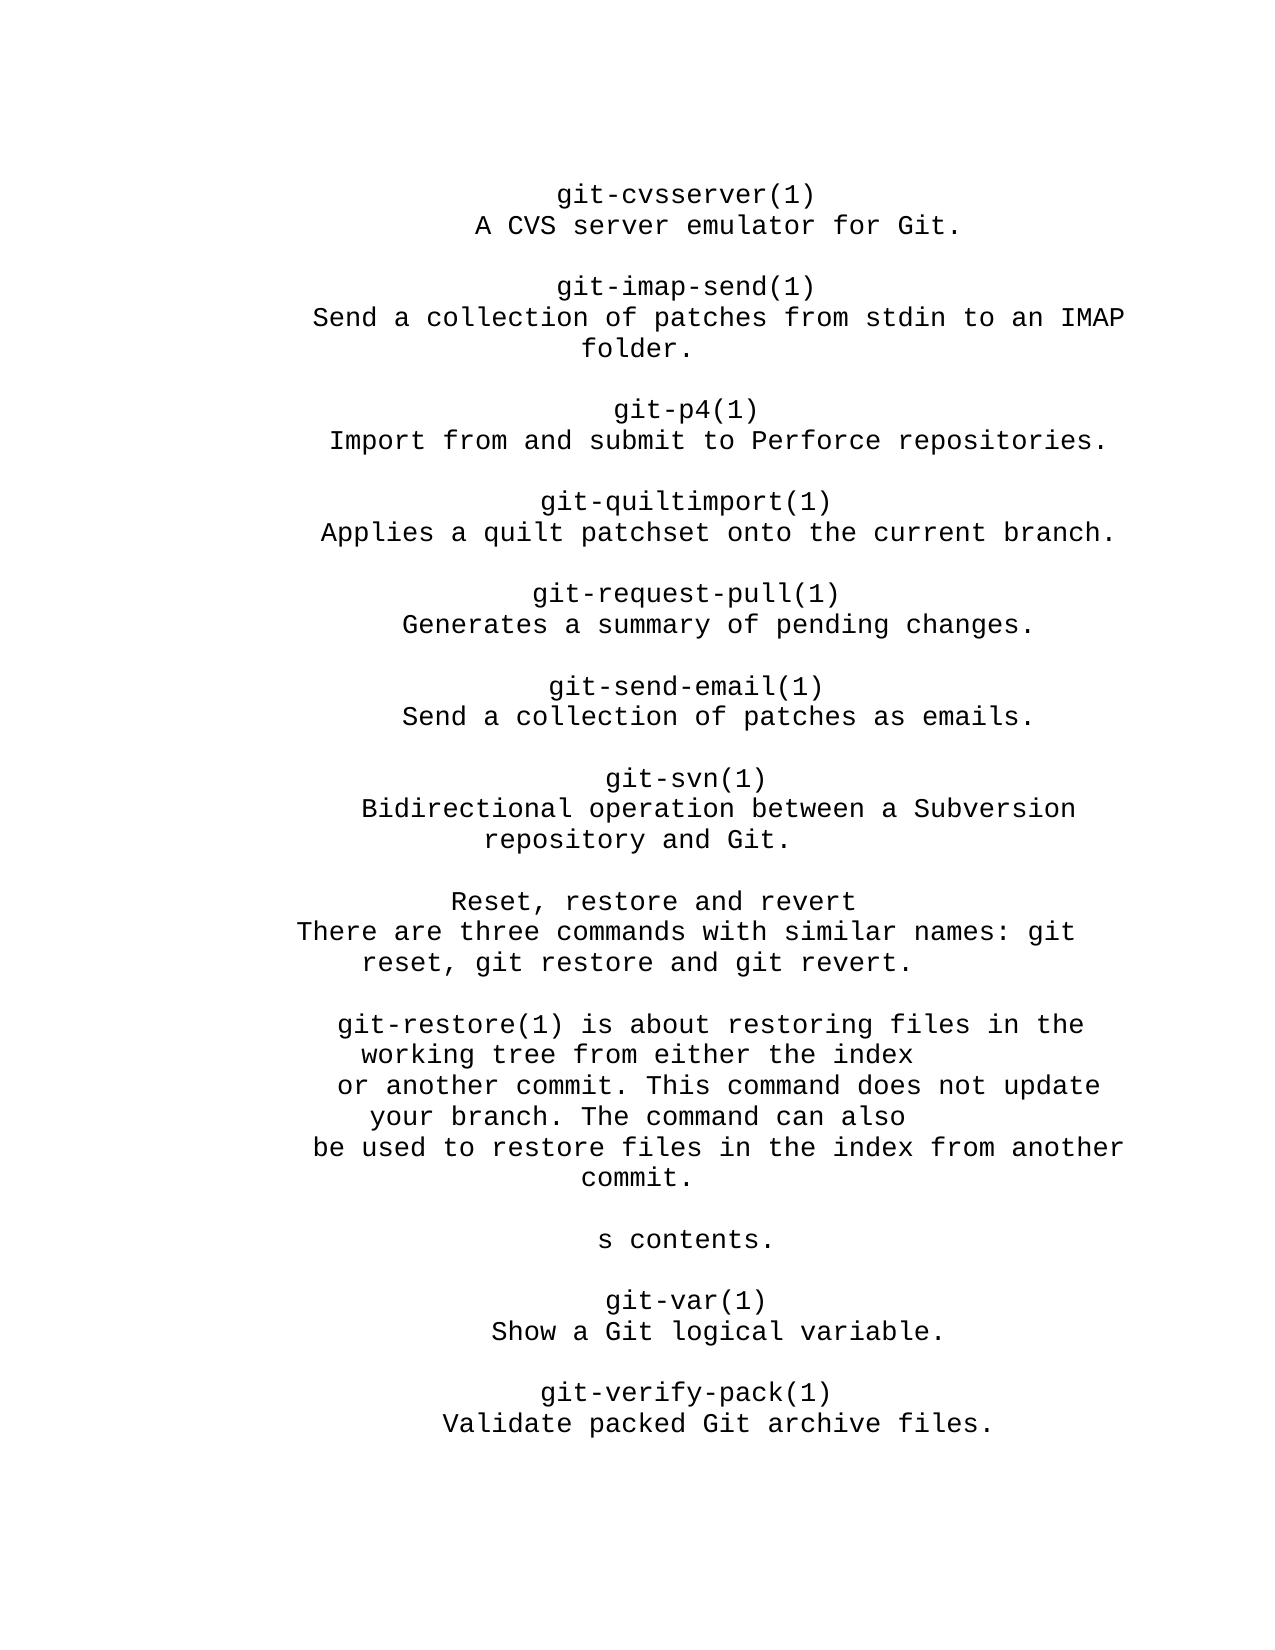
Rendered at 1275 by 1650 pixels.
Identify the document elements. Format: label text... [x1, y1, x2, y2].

text Validate packed Git archive files. [150, 1410, 1125, 1441]
text git-p4(1) [150, 396, 1125, 427]
text Import from and submit to Perforce repositories. [150, 427, 1125, 457]
text Send a collection of patches as emails. [150, 703, 1125, 734]
text Applies a quilt patchset onto the current branch. [150, 519, 1125, 549]
text git-quiltimport(1) [150, 488, 1125, 519]
text be used to restore files in the index from another commit. [150, 1133, 1125, 1195]
text git-restore(1) is about restoring files in the working tree from either the index [150, 1010, 1125, 1072]
text or another commit. This command does not update your branch. The command can also [150, 1072, 1125, 1133]
text git-verify-pack(1) [150, 1379, 1125, 1410]
text Bidirectional operation between a Subversion repository and Git. [150, 795, 1125, 857]
text s contents. [150, 1226, 1125, 1256]
text A CVS server emulator for Git. [150, 211, 1125, 242]
text Generates a summary of pending changes. [150, 611, 1125, 642]
text git-request-pull(1) [150, 580, 1125, 611]
text git-var(1) [150, 1287, 1125, 1318]
text git-send-email(1) [150, 672, 1125, 703]
text git-cvsserver(1) [150, 181, 1125, 211]
text Reset, restore and revert [150, 887, 1125, 918]
text There are three commands with similar names: git reset, git restore and git revert. [150, 918, 1125, 980]
text git-svn(1) [150, 764, 1125, 795]
text Show a Git logical variable. [150, 1318, 1125, 1348]
text Send a collection of patches from stdin to an IMAP folder. [150, 304, 1125, 365]
text git-imap-send(1) [150, 273, 1125, 304]
